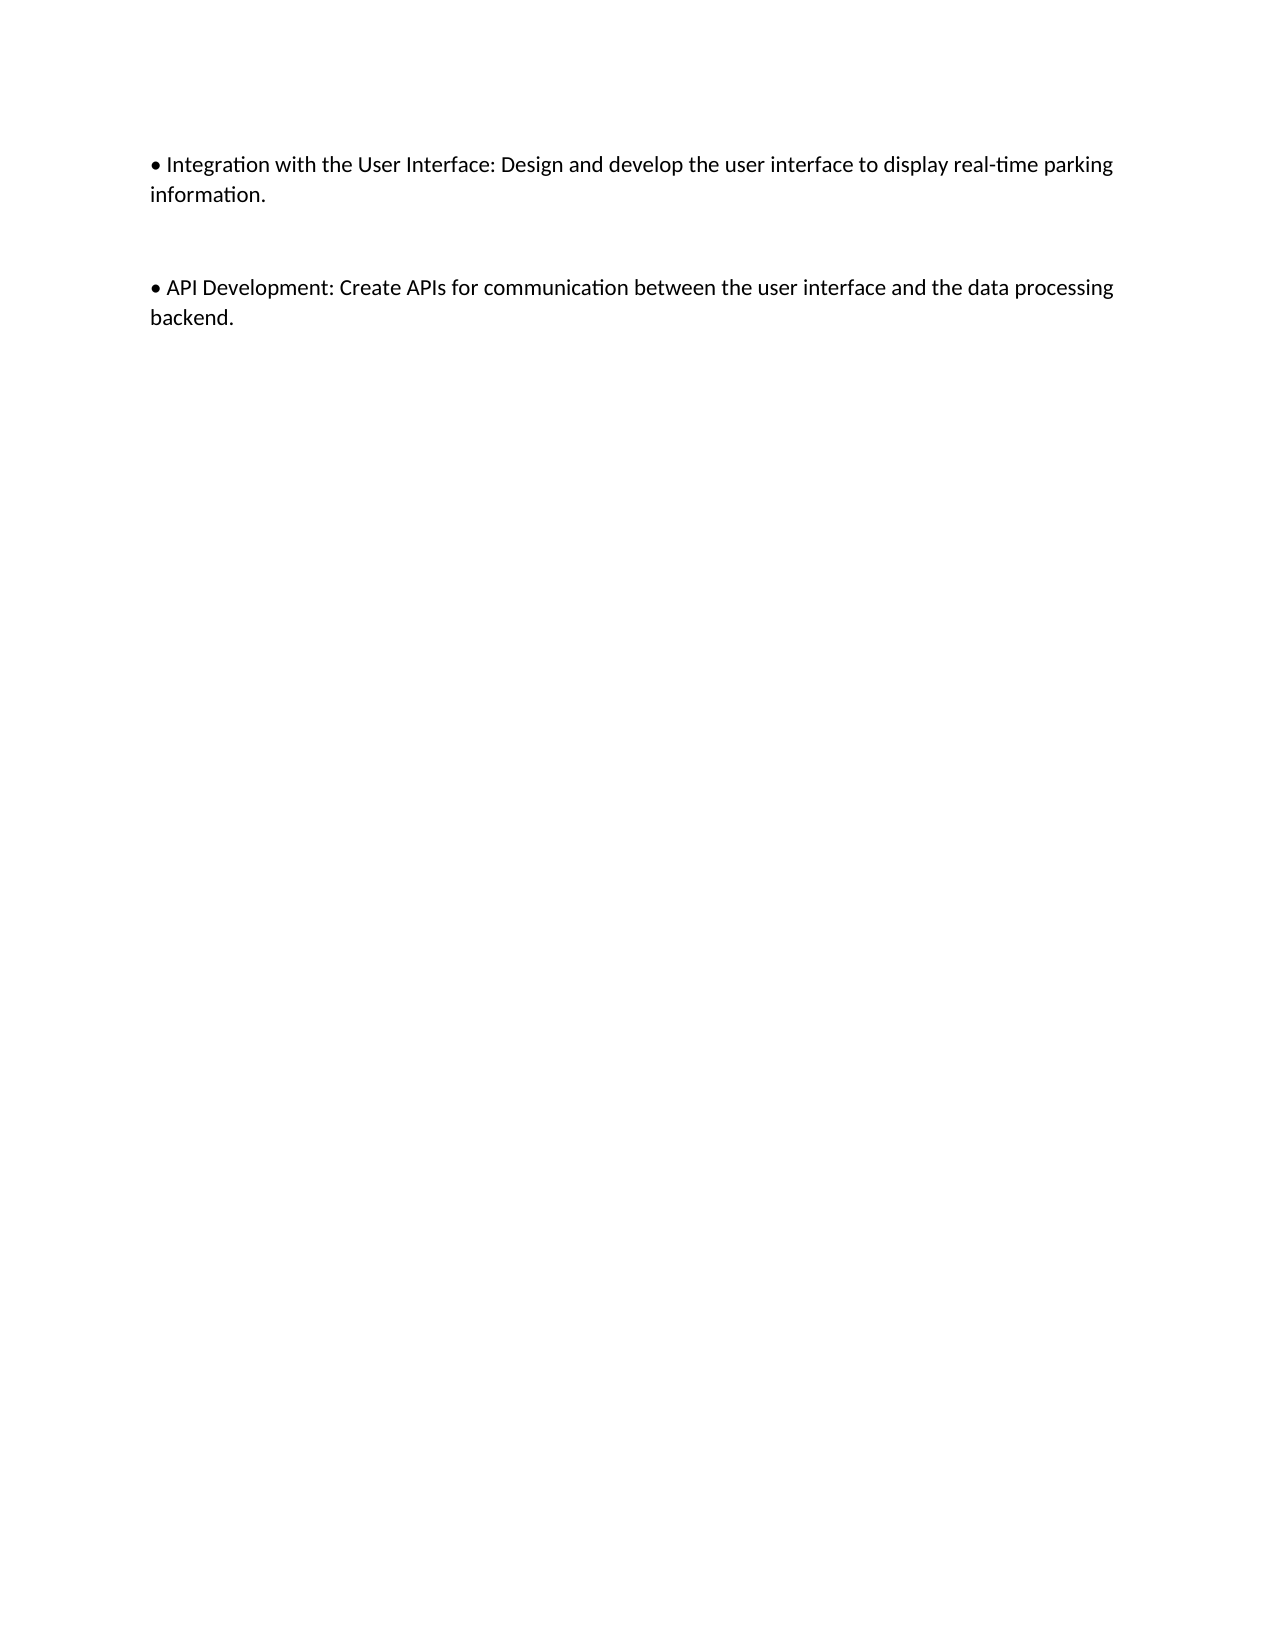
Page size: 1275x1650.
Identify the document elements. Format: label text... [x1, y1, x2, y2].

text • API Development: Create APIs for communication between the user interface and the data processing backend. [150, 273, 1125, 331]
text • Integration with the User Interface: Design and develop the user interface to display real-time parking information. [150, 150, 1125, 208]
